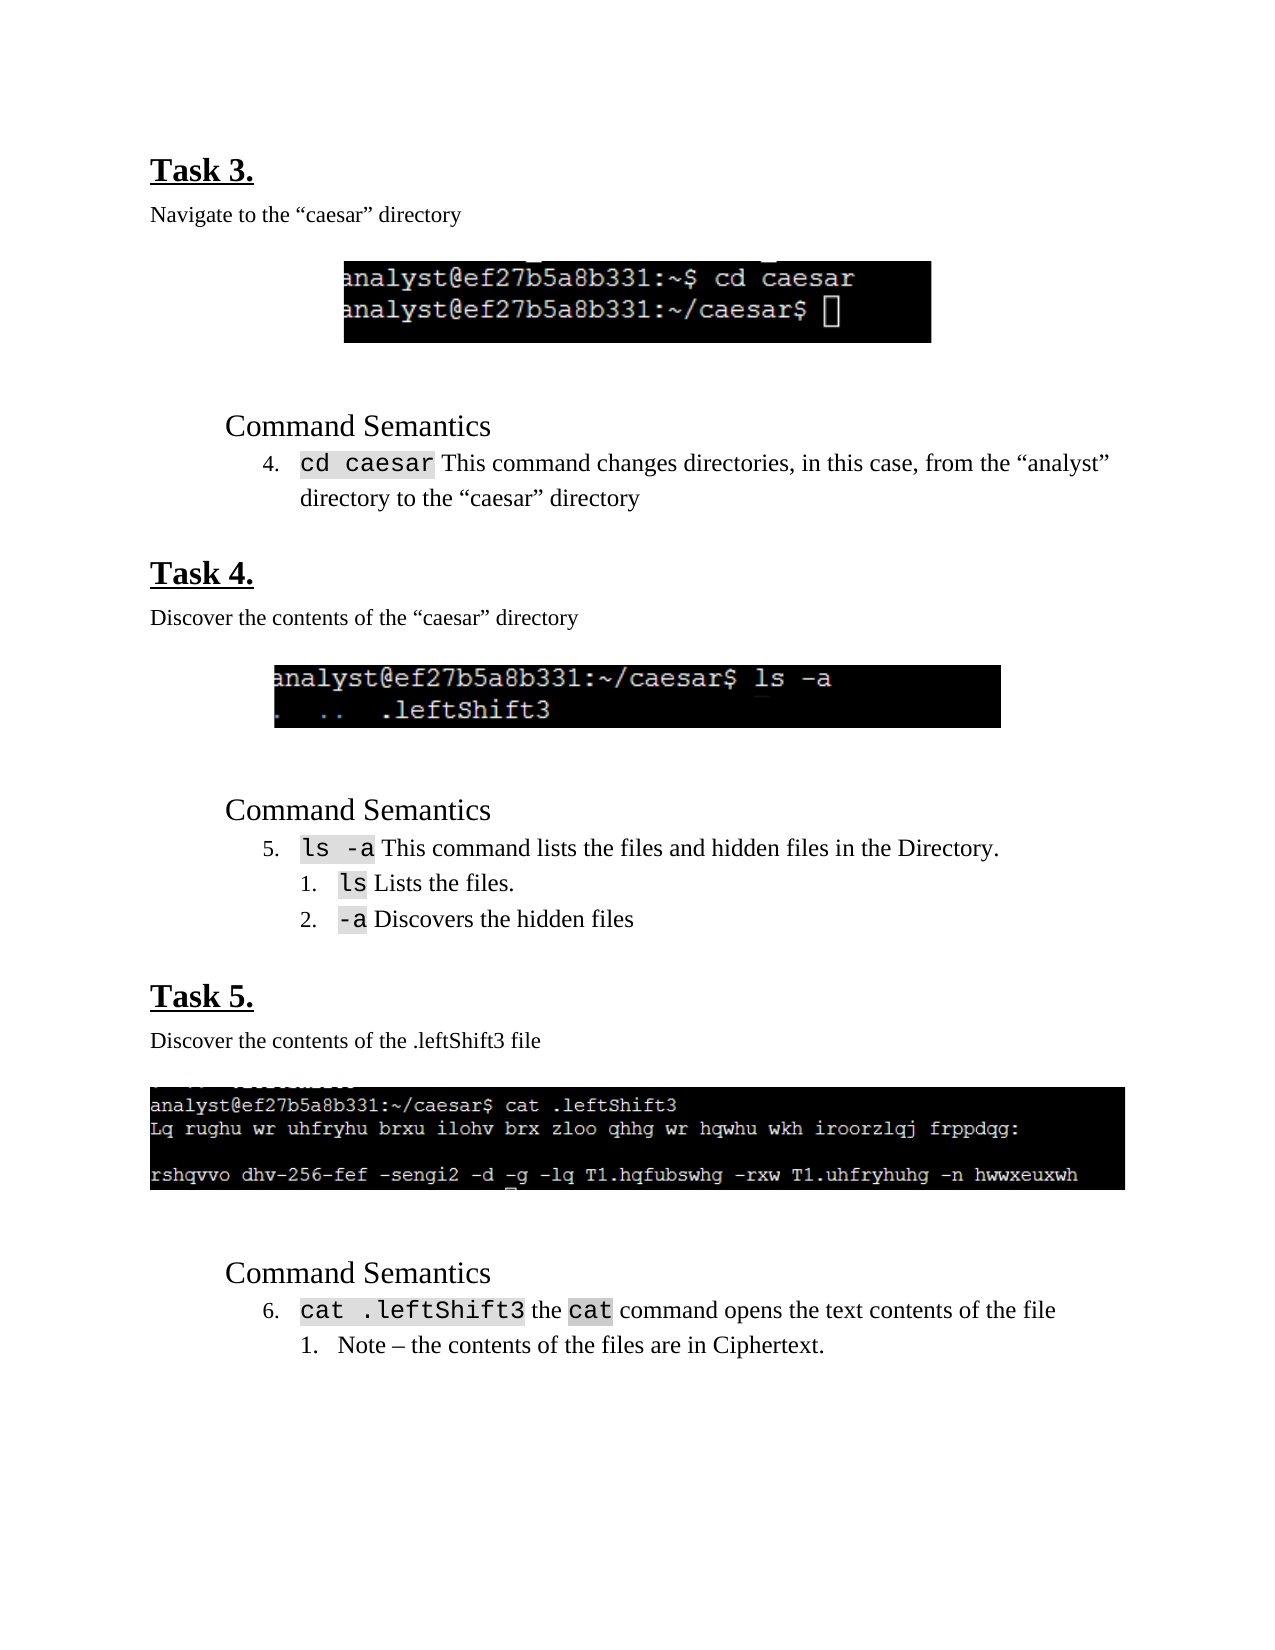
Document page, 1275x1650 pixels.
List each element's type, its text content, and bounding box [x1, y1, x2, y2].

subtitle Task 4. [150, 554, 1125, 592]
list Note – the contents of the files are in Ciphertext. [300, 1331, 1125, 1359]
text Navigate to the “caesar” directory [150, 201, 1125, 227]
subtitle Task 5. [150, 977, 1125, 1015]
list ls Lists the files. [300, 868, 1125, 899]
list cat .leftShift3 the cat command opens the text contents of the file [262, 1295, 1125, 1326]
text Command Semantics [150, 407, 1125, 443]
text Command Semantics [150, 1254, 1125, 1290]
list -a Discovers the hidden files [300, 904, 1125, 934]
picture [343, 261, 932, 343]
text Discover the contents of the “caesar” directory [150, 604, 1125, 631]
picture [150, 1087, 1125, 1190]
text Discover the contents of the .leftShift3 file [150, 1027, 1125, 1054]
subtitle Task 3. [150, 150, 1125, 188]
list ls -a This command lists the files and hidden files in the Directory. [262, 833, 1125, 864]
text Command Semantics [150, 792, 1125, 828]
list cd caesar This command changes directories, in this case, from the “analyst” directory to the “caesar” directory [262, 448, 1125, 512]
picture [274, 665, 1001, 728]
